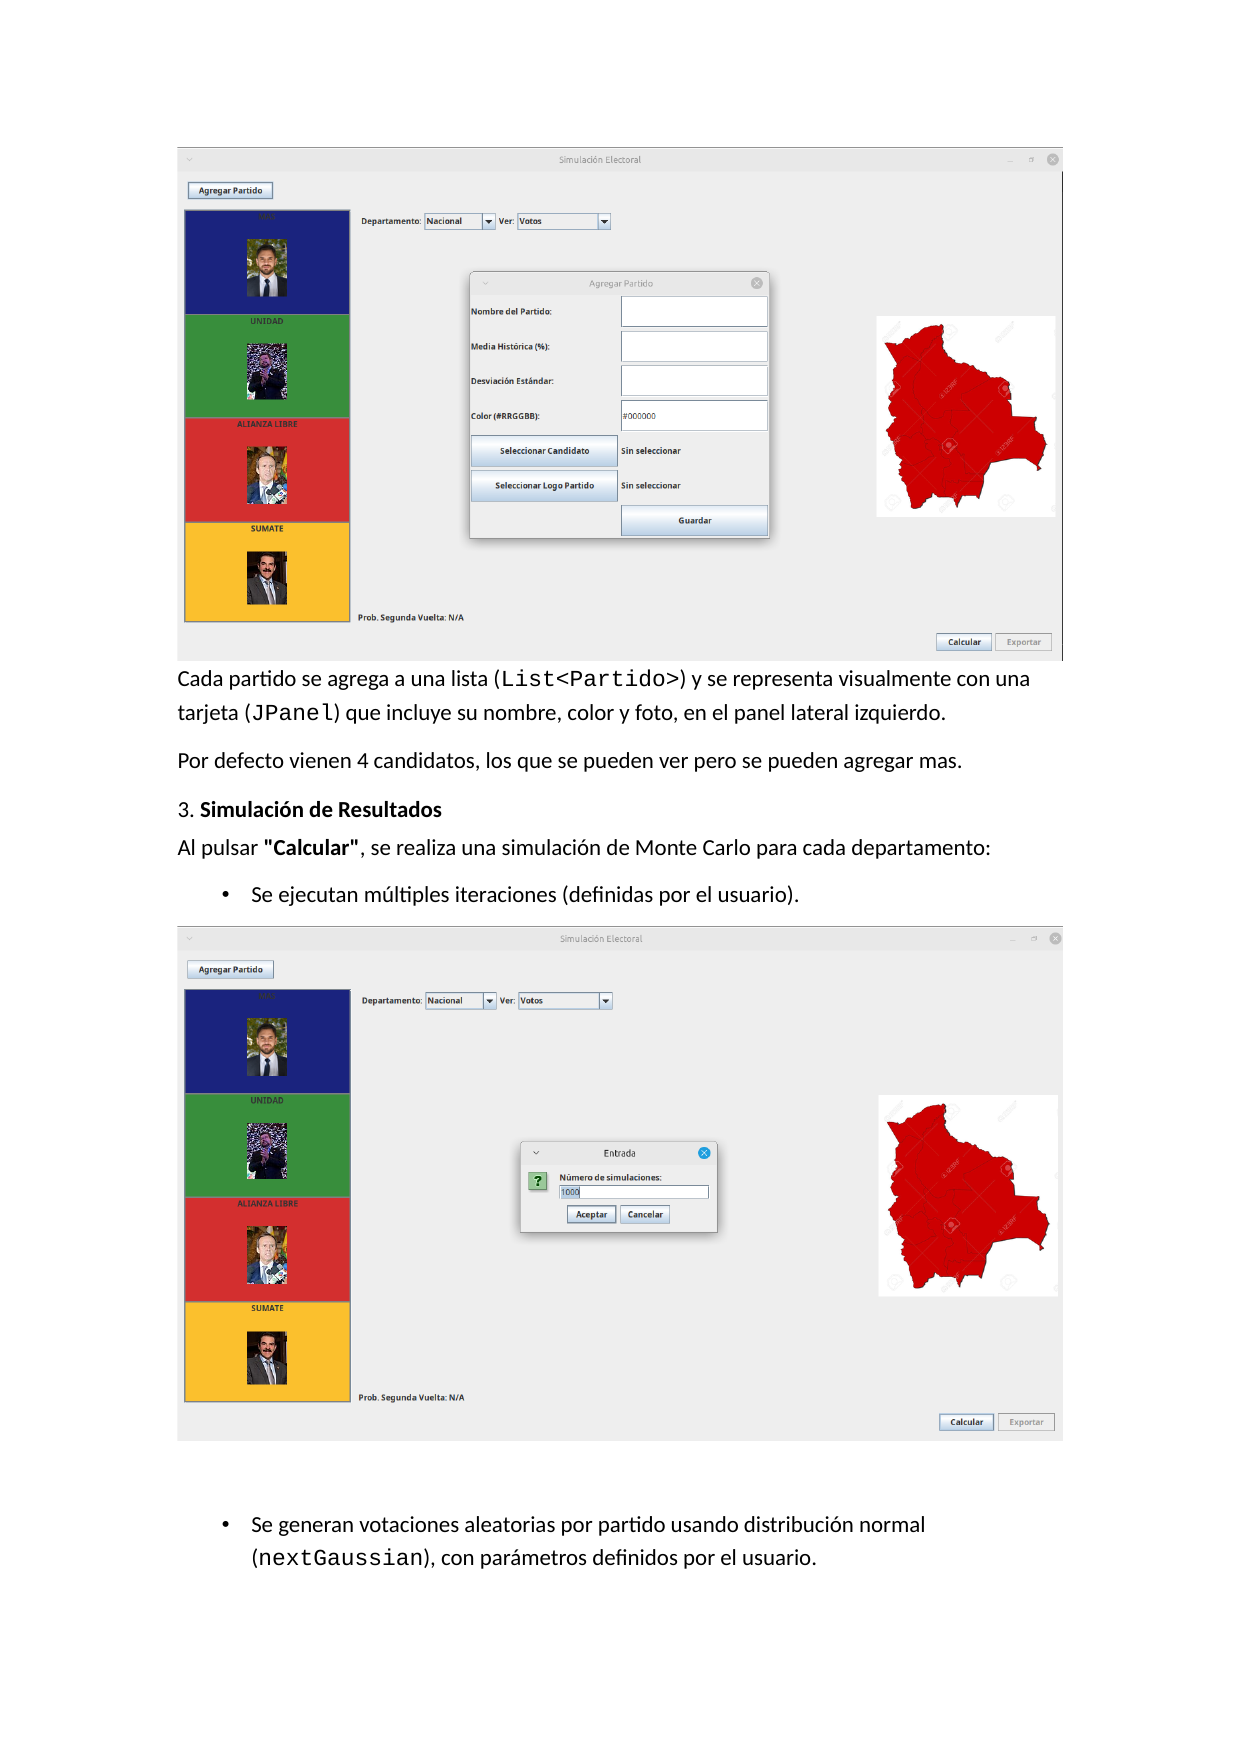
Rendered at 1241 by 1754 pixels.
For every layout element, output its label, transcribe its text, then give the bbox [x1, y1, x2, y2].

picture [177, 926, 1063, 1441]
list Se generan votaciones aleatorias por partido usando distribución normal (nextGaussian), con parámetros definidos por el usuario. [222, 1511, 1063, 1572]
list Se ejecutan múltiples iteraciones (definidas por el usuario). [222, 880, 1063, 908]
text Al pulsar "Calcular", se realiza una simulación de Monte Carlo para cada departamento: [177, 833, 1063, 861]
text Cada partido se agrega a una lista (List<Partido>) y se representa visualmente con una tarjeta (JPanel) que incluye su nombre, color y foto, en el panel lateral izquierdo. [177, 661, 1063, 727]
picture [177, 147, 1063, 661]
text Por defecto vienen 4 candidatos, los que se pueden ver pero se pueden agregar mas. [177, 746, 1063, 774]
subtitle 3. Simulación de Resultados [177, 795, 1063, 823]
